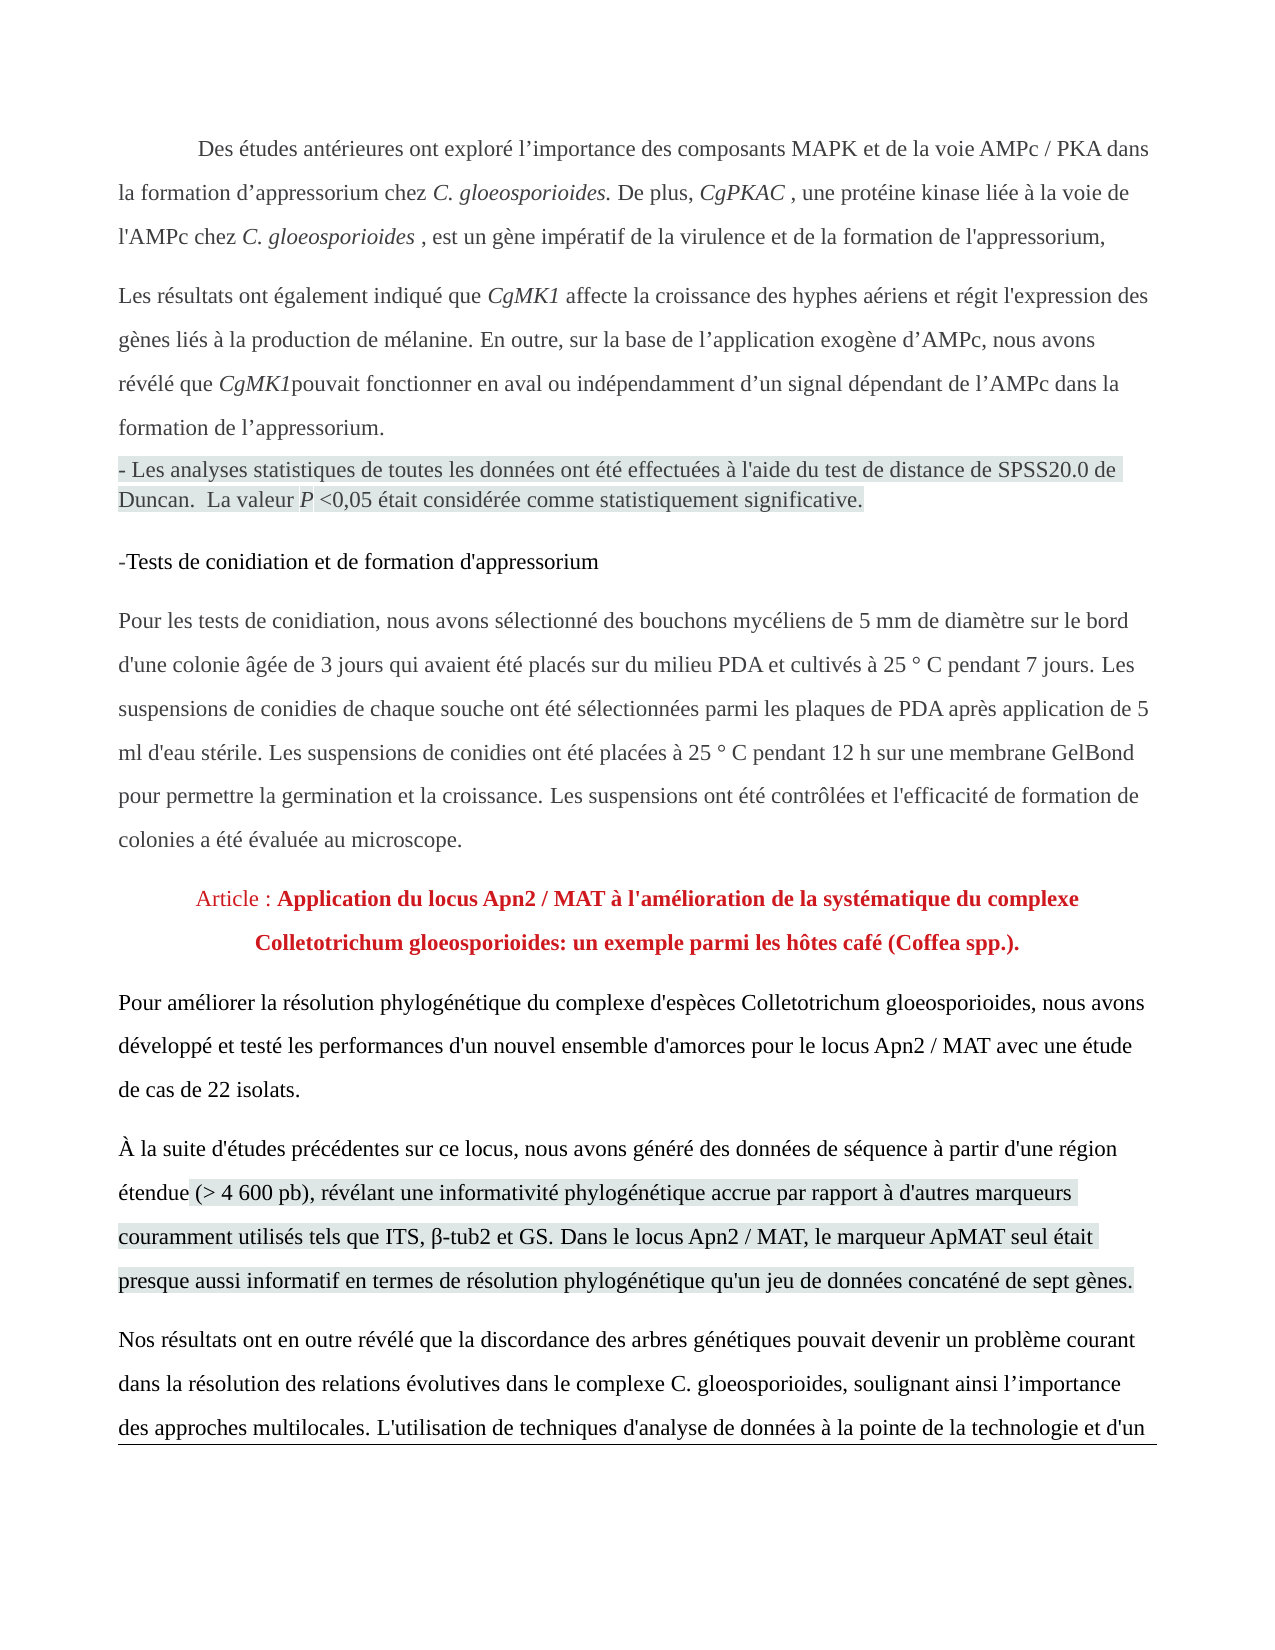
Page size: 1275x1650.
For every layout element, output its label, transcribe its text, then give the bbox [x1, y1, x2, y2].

text À la suite d'études précédentes sur ce locus, nous avons généré des données de séquence à partir d'une région étendue (> 4 600 pb), révélant une informativité phylogénétique accrue par rapport à d'autres marqueurs couramment utilisés tels que ITS, β-tub2 et GS. Dans le locus Apn2 / MAT, le marqueur ApMAT seul était presque aussi informatif en termes de résolution phylogénétique qu'un jeu de données concaténé de sept gènes. [118, 1118, 1157, 1293]
text Les résultats ont également indiqué que CgMK1 affecte la croissance des hyphes aériens et régit l'expression des gènes liés à la production de mélanine. En outre, sur la base de l’application exogène d’AMPc, nous avons révélé que CgMK1pouvait fonctionner en aval ou indépendamment d’un signal dépendant de l’AMPc dans la formation de l’appressorium. [118, 265, 1157, 440]
text - Les analyses statistiques de toutes les données ont été effectuées à l'aide du test de distance de SPSS20.0 de Duncan. La valeur P <0,05 était considérée comme statistiquement significative. [118, 456, 1157, 512]
text Pour les tests de conidiation, nous avons sélectionné des bouchons mycéliens de 5 mm de diamètre sur le bord d'une colonie âgée de 3 jours qui avaient été placés sur du milieu PDA et cultivés à 25 ° C pendant 7 jours. Les suspensions de conidies de chaque souche ont été sélectionnées parmi les plaques de PDA après application de 5 ml d'eau stérile. Les suspensions de conidies ont été placées à 25 ° C pendant 12 h sur une membrane GelBond pour permettre la germination et la croissance. Les suspensions ont été contrôlées et l'efficacité de formation de colonies a été évaluée au microscope. [118, 590, 1157, 852]
text Article : Application du locus Apn2 / MAT à l'amélioration de la systématique du complexe Colletotrichum gloeosporioides: un exemple parmi les hôtes café (Coffea spp.). [118, 868, 1157, 956]
text Nos résultats ont en outre révélé que la discordance des arbres génétiques pouvait devenir un problème courant dans la résolution des relations évolutives dans le complexe C. gloeosporioides, soulignant ainsi l’importance des approches multilocales. L'utilisation de techniques d'analyse de données à la pointe de la technologie et d'un [118, 1309, 1157, 1444]
text Des études antérieures ont exploré l’importance des composants MAPK et de la voie AMPc / PKA dans la formation d’appressorium chez C. gloeosporioides. De plus, CgPKAC , une protéine kinase liée à la voie de l'AMPc chez C. gloeosporioides , est un gène impératif de la virulence et de la formation de l'appressorium, [118, 118, 1157, 249]
text Pour améliorer la résolution phylogénétique du complexe d'espèces Colletotrichum gloeosporioides, nous avons développé et testé les performances d'un nouvel ensemble d'amorces pour le locus Apn2 / MAT avec une étude de cas de 22 isolats. [118, 971, 1157, 1102]
subtitle -Tests de conidiation et de formation d'appressorium [118, 531, 1157, 574]
